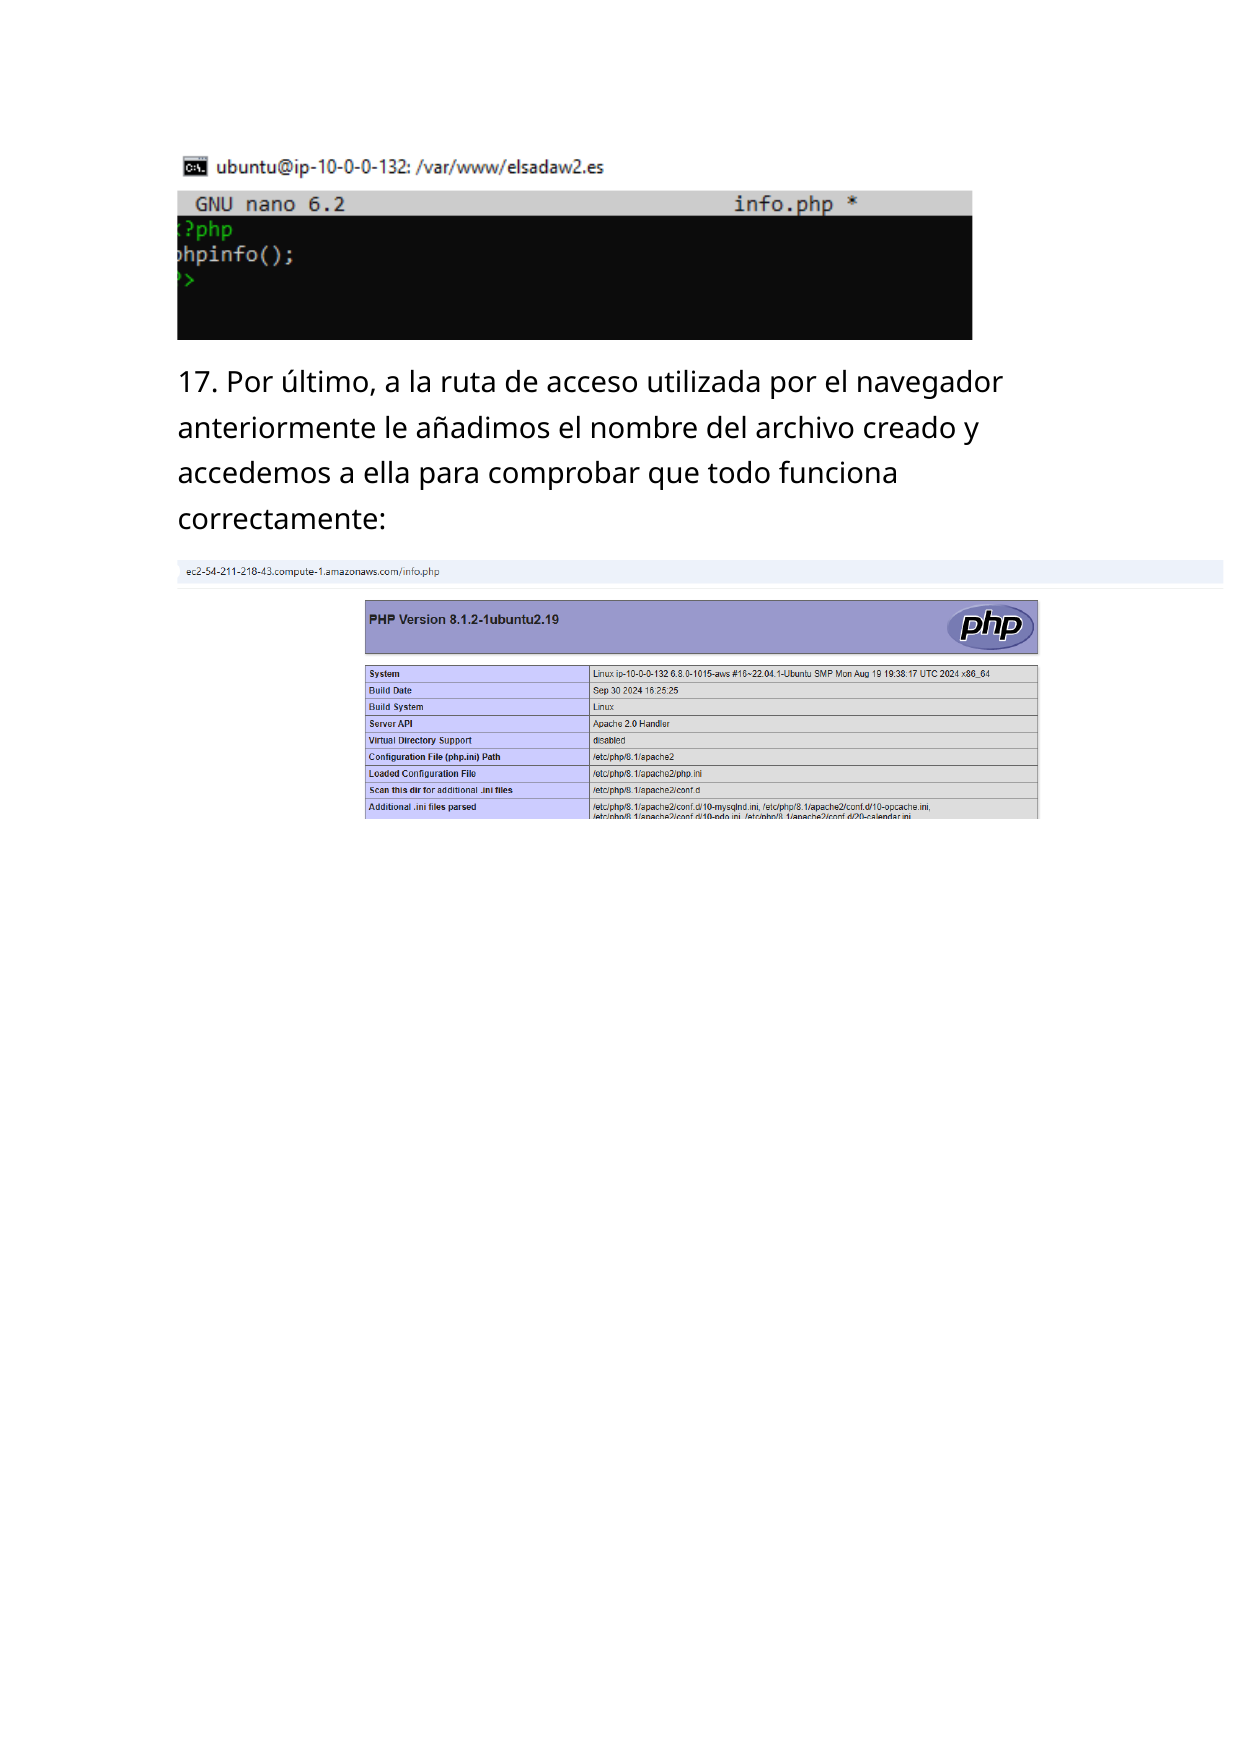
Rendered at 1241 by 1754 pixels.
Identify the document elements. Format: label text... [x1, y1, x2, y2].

text 17. Por último, a la ruta de acceso utilizada por el navegador anteriormente le añadimos el nombre del archivo creado y accedemos a ella para comprobar que todo funciona correctamente: [177, 362, 1063, 538]
